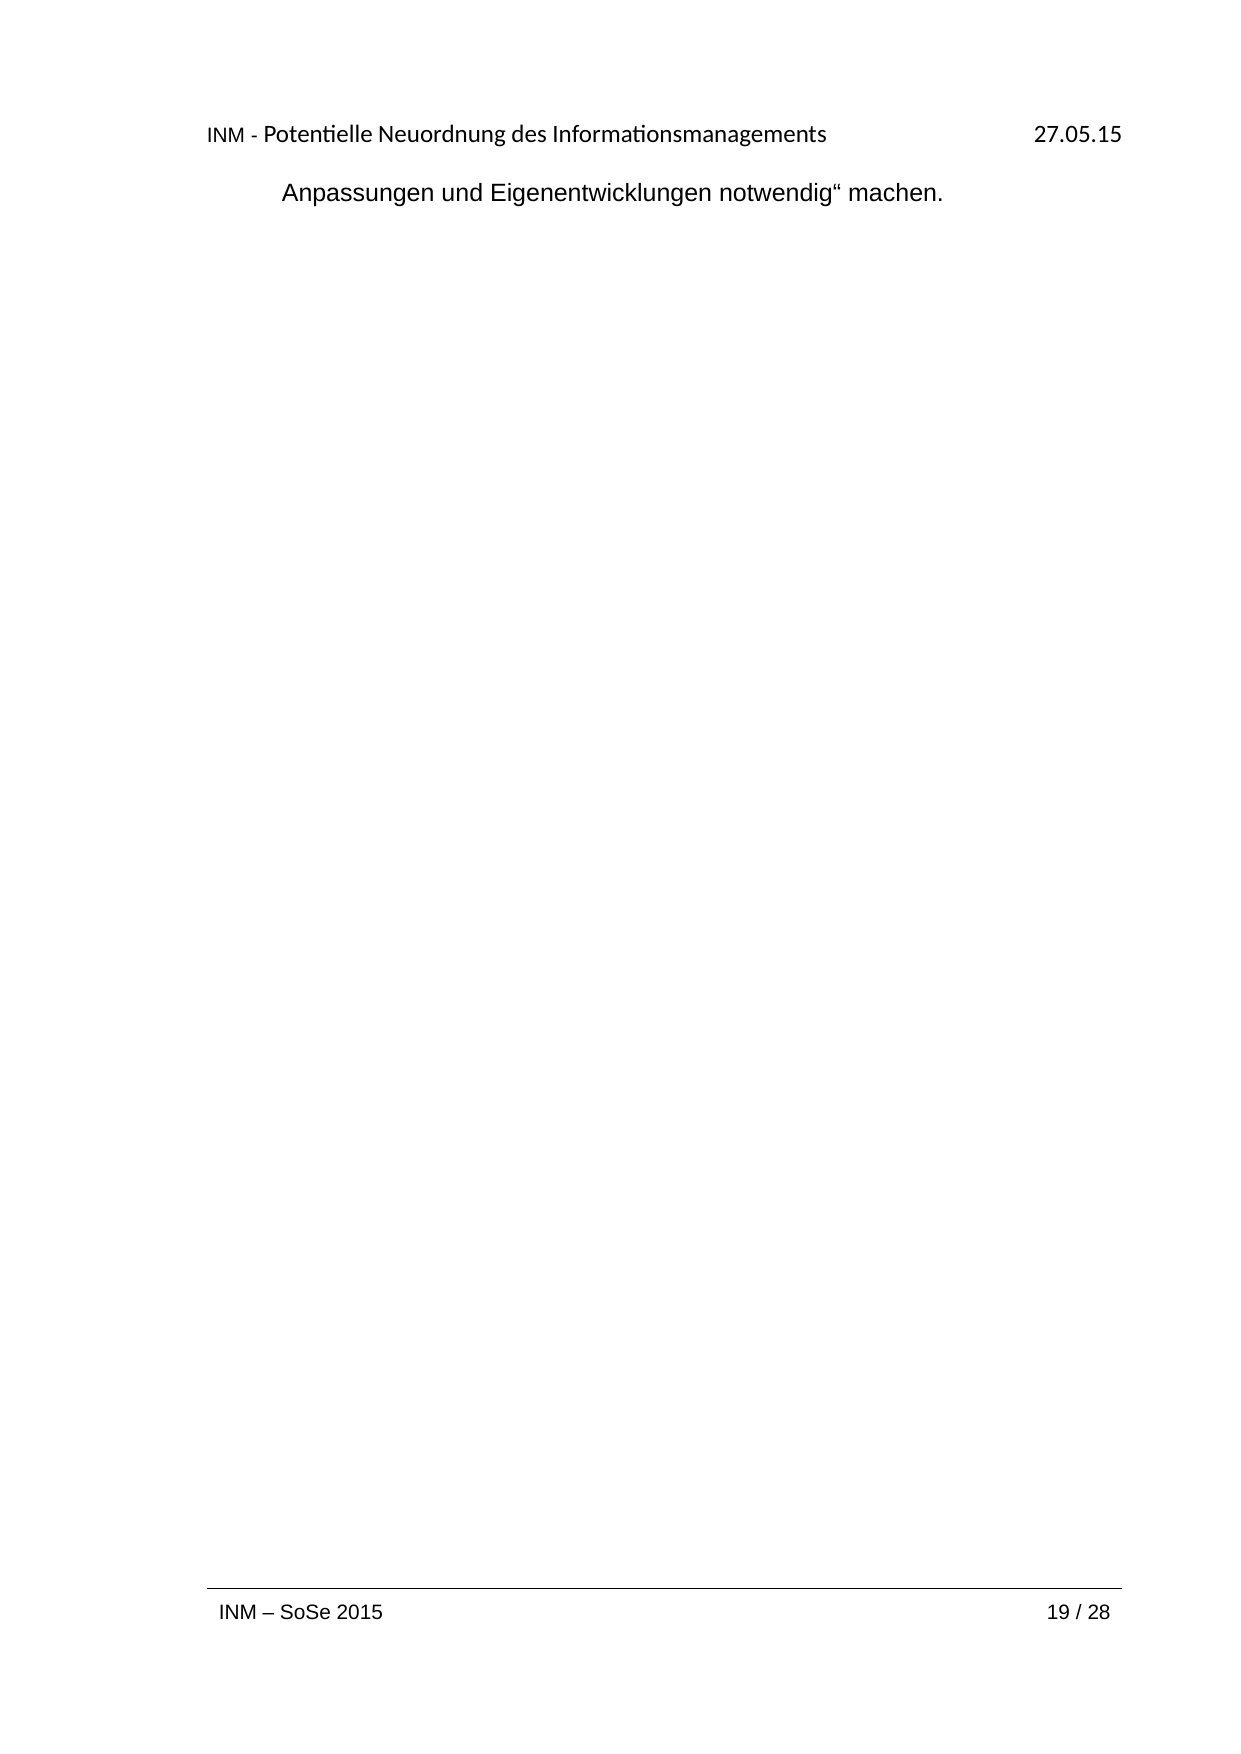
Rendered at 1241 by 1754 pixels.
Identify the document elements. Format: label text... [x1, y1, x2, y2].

list Anpassungen und Eigenentwicklungen notwendig“ machen. [244, 178, 1122, 207]
